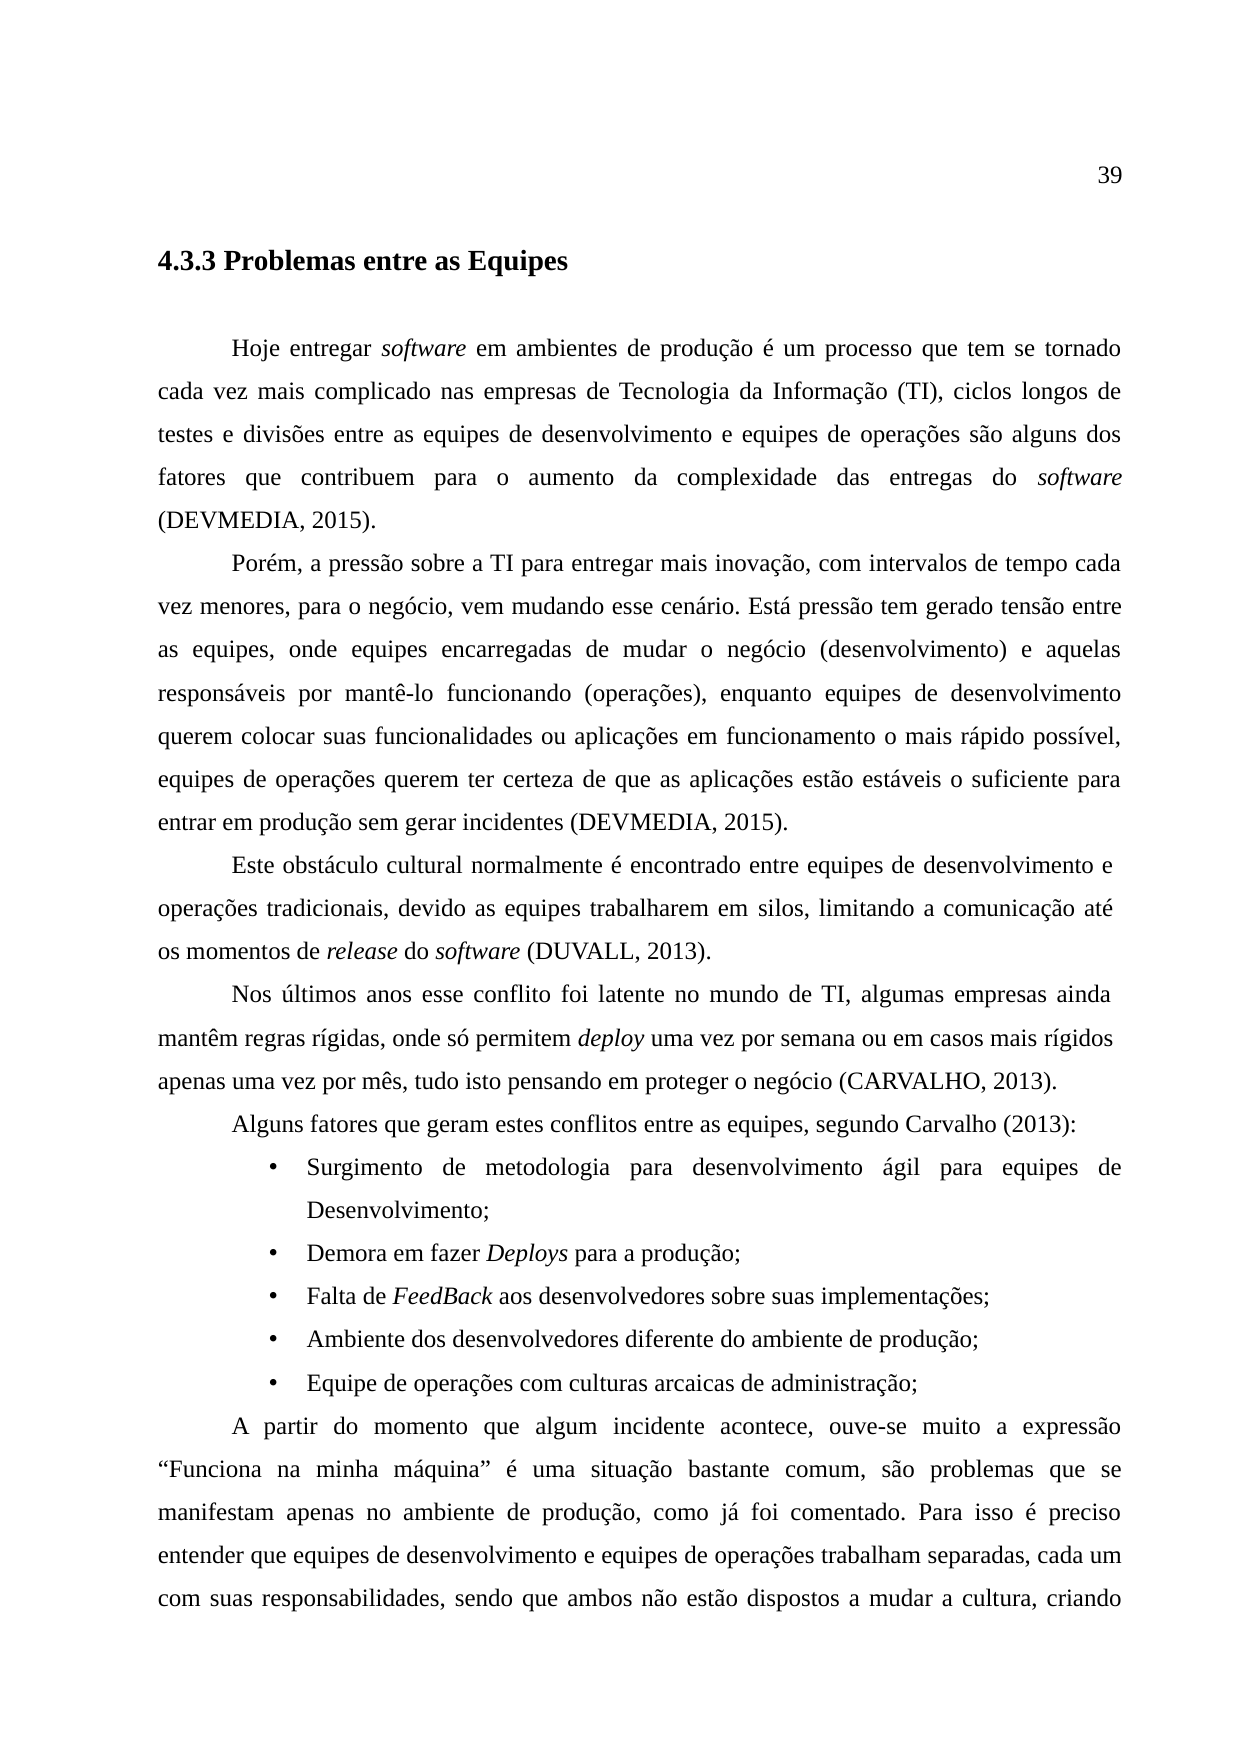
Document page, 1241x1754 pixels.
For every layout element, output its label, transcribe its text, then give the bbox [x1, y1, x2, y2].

list Surgimento de metodologia para desenvolvimento ágil para equipes de Desenvolvimento; [269, 1152, 1122, 1224]
list Ambiente dos desenvolvedores diferente do ambiente de produção; [269, 1324, 1122, 1353]
text A partir do momento que algum incidente acontece, ouve-se muito a expressão “Funciona na minha máquina” é uma situação bastante comum, são problemas que se manifestam apenas no ambiente de produção, como já foi comentado. Para isso é preciso entender que equipes de desenvolvimento e equipes de operações trabalham separadas, cada um com suas responsabilidades, sendo que ambos não estão dispostos a mudar a cultura, criando [158, 1411, 1122, 1612]
text Hoje entregar software em ambientes de produção é um processo que tem se tornado cada vez mais complicado nas empresas de Tecnologia da Informação (TI), ciclos longos de testes e divisões entre as equipes de desenvolvimento e equipes de operações são alguns dos fatores que contribuem para o aumento da complexidade das entregas do software (DEVMEDIA, 2015). [158, 333, 1122, 534]
list Falta de FeedBack aos desenvolvedores sobre suas implementações; [269, 1281, 1122, 1310]
text Porém, a pressão sobre a TI para entregar mais inovação, com intervalos de tempo cada vez menores, para o negócio, vem mudando esse cenário. Está pressão tem gerado tensão entre as equipes, onde equipes encarregadas de mudar o negócio (desenvolvimento) e aquelas responsáveis por mantê-lo funcionando (operações), enquanto equipes de desenvolvimento querem colocar suas funcionalidades ou aplicações em funcionamento o mais rápido possível, equipes de operações querem ter certeza de que as aplicações estão estáveis o suficiente para entrar em produção sem gerar incidentes (DEVMEDIA, 2015). [158, 548, 1122, 836]
list Equipe de operações com culturas arcaicas de administração; [269, 1368, 1122, 1396]
text Este obstáculo cultural normalmente é encontrado entre equipes de desenvolvimento e operações tradicionais, devido as equipes trabalharem em silos, limitando a comunicação até os momentos de release do software (DUVALL, 2013). [84, 850, 1122, 965]
list Demora em fazer Deploys para a produção; [269, 1238, 1122, 1267]
text Alguns fatores que geram estes conflitos entre as equipes, segundo Carvalho (2013): [84, 1109, 1122, 1138]
subtitle 4.3.3 Problemas entre as Equipes [158, 243, 1122, 277]
text Nos últimos anos esse conflito foi latente no mundo de TI, algumas empresas ainda mantêm regras rígidas, onde só permitem deploy uma vez por semana ou em casos mais rígidos apenas uma vez por mês, tudo isto pensando em proteger o negócio (CARVALHO, 2013). [84, 979, 1122, 1094]
